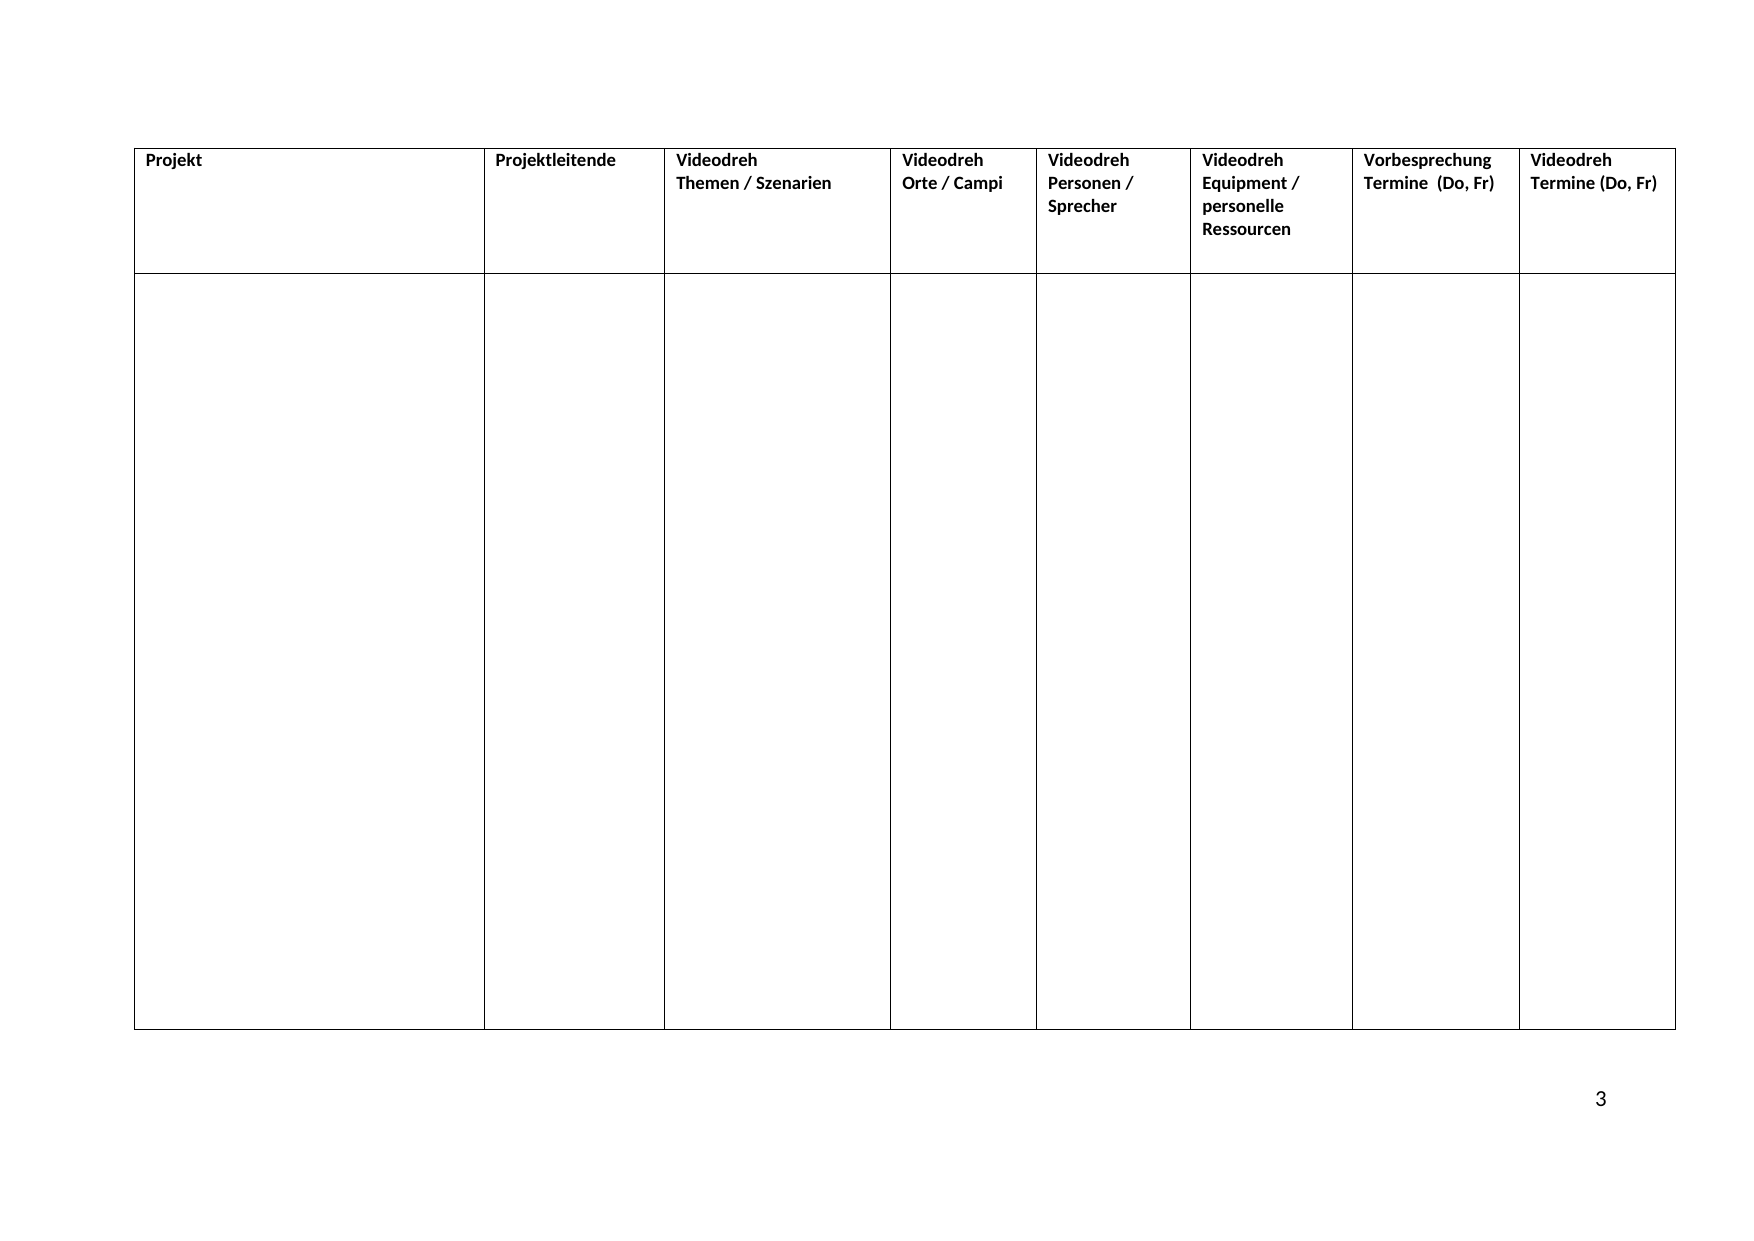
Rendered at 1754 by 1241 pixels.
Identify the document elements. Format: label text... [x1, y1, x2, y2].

table_cell [135, 274, 484, 1029]
table_cell [891, 274, 1036, 1029]
table_cell [1191, 274, 1352, 1029]
table_cell [1353, 274, 1519, 1029]
table_header Videodreh Personen / Sprecher [1037, 149, 1190, 273]
table_header Videodreh Orte / Campi [891, 149, 1036, 273]
table_header Projektleitende [485, 149, 664, 273]
table_header Videodreh Equipment / personelle Ressourcen [1191, 149, 1352, 273]
table_cell [1037, 274, 1190, 1029]
table_header Vorbesprechung Termine (Do, Fr) [1353, 149, 1519, 273]
table_cell [485, 274, 664, 1029]
table_header Videodreh Themen / Szenarien [665, 149, 890, 273]
table_header Projekt [135, 149, 484, 273]
table_header Videodreh Termine (Do, Fr) [1520, 149, 1675, 273]
table_cell [1520, 274, 1675, 1029]
table_cell [665, 274, 890, 1029]
